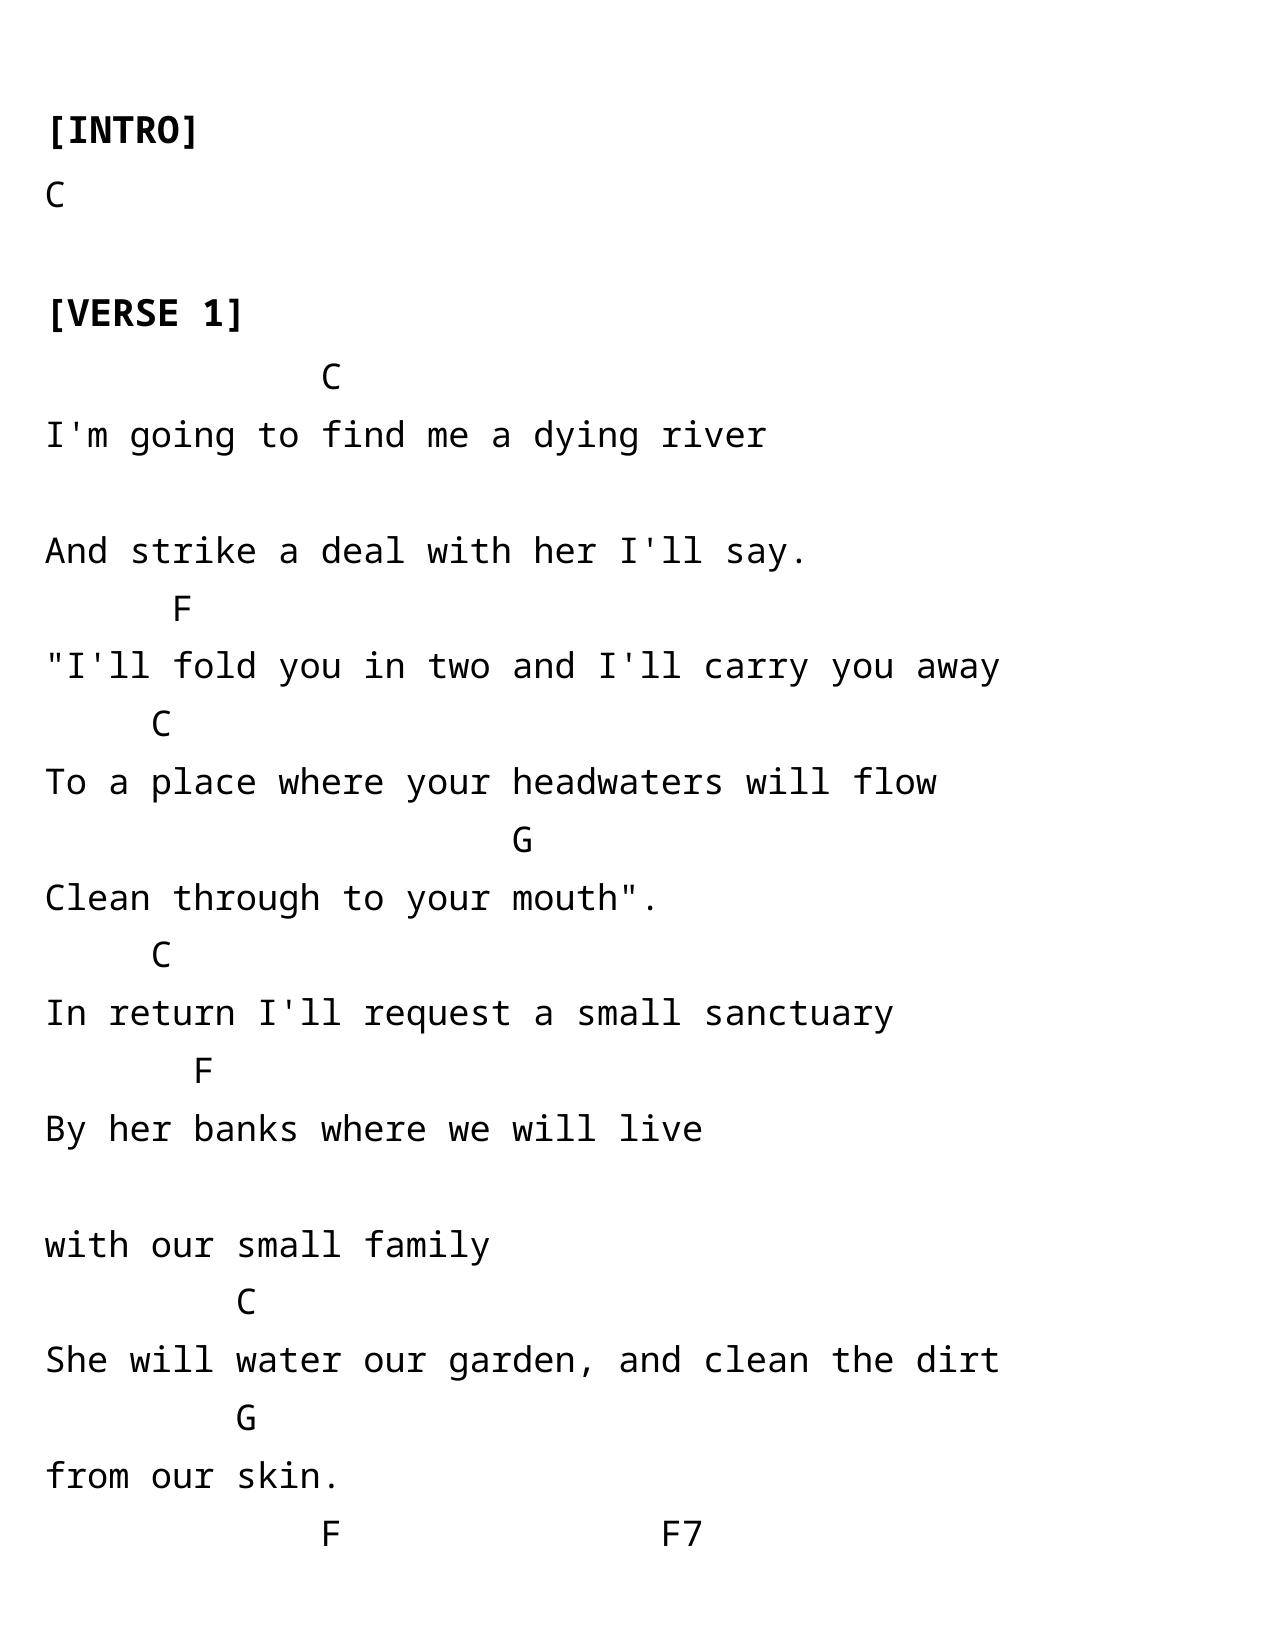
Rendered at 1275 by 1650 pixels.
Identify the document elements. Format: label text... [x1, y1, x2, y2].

text Clean through to your mouth". [44, 872, 1098, 920]
text F F7 [44, 1508, 1098, 1556]
text I'm going to find me a dying river [44, 410, 1098, 458]
text G [44, 814, 1098, 863]
text from our skin. [44, 1450, 1098, 1498]
text To a place where your headwaters will flow [44, 757, 1098, 805]
text She will water our garden, and clean the dirt [44, 1335, 1098, 1383]
text C [44, 1277, 1098, 1325]
text with our small family [44, 1219, 1098, 1267]
text F [44, 1046, 1098, 1094]
text In return I'll request a small sanctuary [44, 988, 1098, 1036]
text C [44, 699, 1098, 747]
text By her banks where we will live [44, 1103, 1098, 1152]
text "I'll fold you in two and I'll carry you away [44, 641, 1098, 689]
text G [44, 1392, 1098, 1441]
text And strike a deal with her I'll say. [44, 525, 1098, 573]
text C [44, 930, 1098, 978]
text F [44, 583, 1098, 631]
subtitle [VERSE 1] [44, 286, 1098, 337]
text C [44, 169, 1098, 217]
text C [44, 352, 1098, 400]
subtitle [INTRO] [44, 103, 1098, 154]
